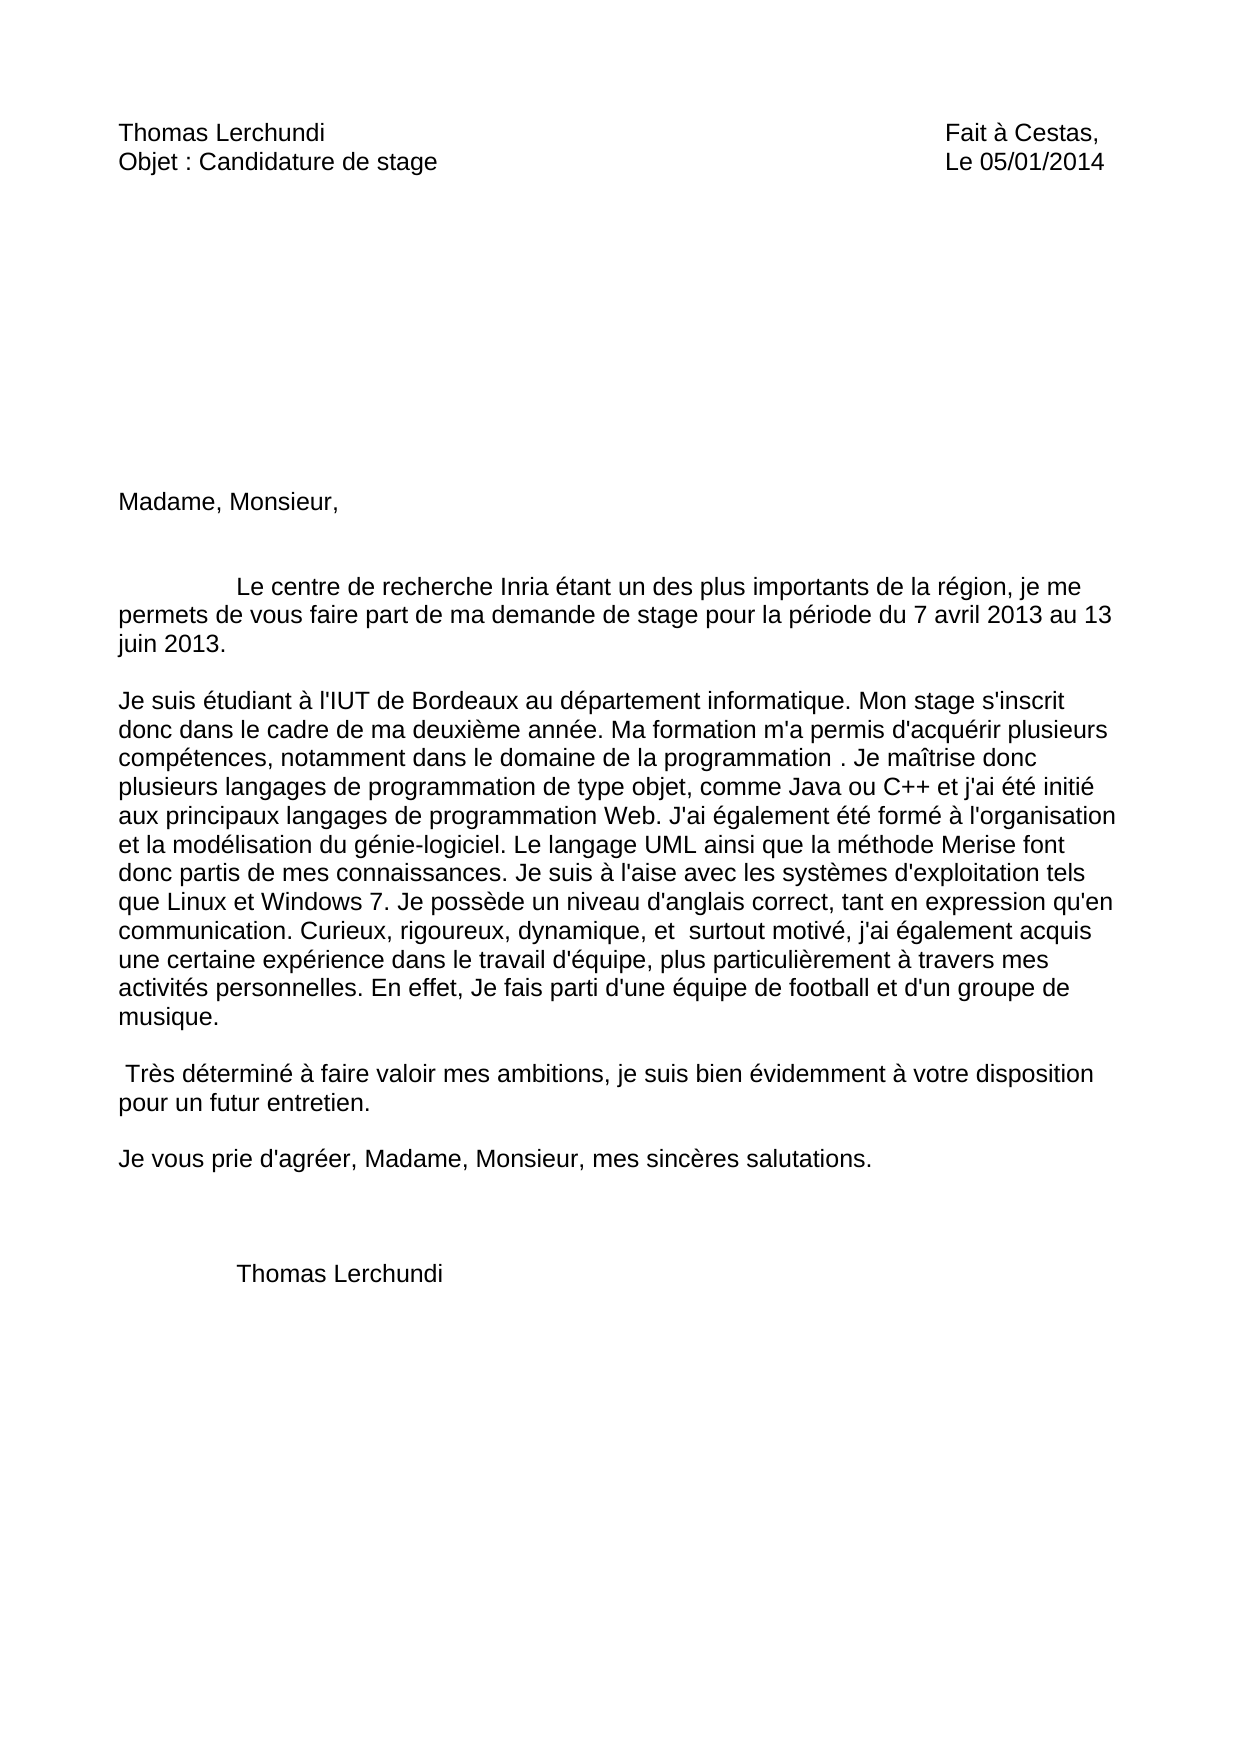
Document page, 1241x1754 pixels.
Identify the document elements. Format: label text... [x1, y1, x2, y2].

text Je vous prie d'agréer, Madame, Monsieur, mes sincères salutations. [118, 1144, 1122, 1173]
text Très déterminé à faire valoir mes ambitions, je suis bien évidemment à votre disposition pour un futur entretien. [118, 1059, 1122, 1116]
text Je suis étudiant à l'IUT de Bordeaux au département informatique. Mon stage s'inscrit donc dans le cadre de ma deuxième année. Ma formation m'a permis d'acquérir plusieurs compétences, notamment dans le domaine de la programmation . Je maîtrise donc plusieurs langages de programmation de type objet, comme Java ou C++ et j'ai été initié aux principaux langages de programmation Web. J'ai également été formé à l'organisation et la modélisation du génie-logiciel. Le langage UML ainsi que la méthode Merise font donc partis de mes connaissances. Je suis à l'aise avec les systèmes d'exploitation tels que Linux et Windows 7. Je possède un niveau d'anglais correct, tant en expression qu'en communication. Curieux, rigoureux, dynamique, et surtout motivé, j'ai également acquis une certaine expérience dans le travail d'équipe, plus particulièrement à travers mes activités personnelles. En effet, Je fais parti d'une équipe de football et d'un groupe de musique. [118, 686, 1122, 1031]
text Le centre de recherche Inria étant un des plus importants de la région, je me permets de vous faire part de ma demande de stage pour la période du 7 avril 2013 au 13 juin 2013. [118, 572, 1122, 658]
text Objet : Candidature de stage Le 05/01/2014 [118, 147, 1122, 204]
text Madame, Monsieur, [118, 487, 1122, 516]
text Thomas Lerchundi [118, 1230, 1122, 1287]
text Thomas Lerchundi Fait à Cestas, [118, 118, 1122, 147]
